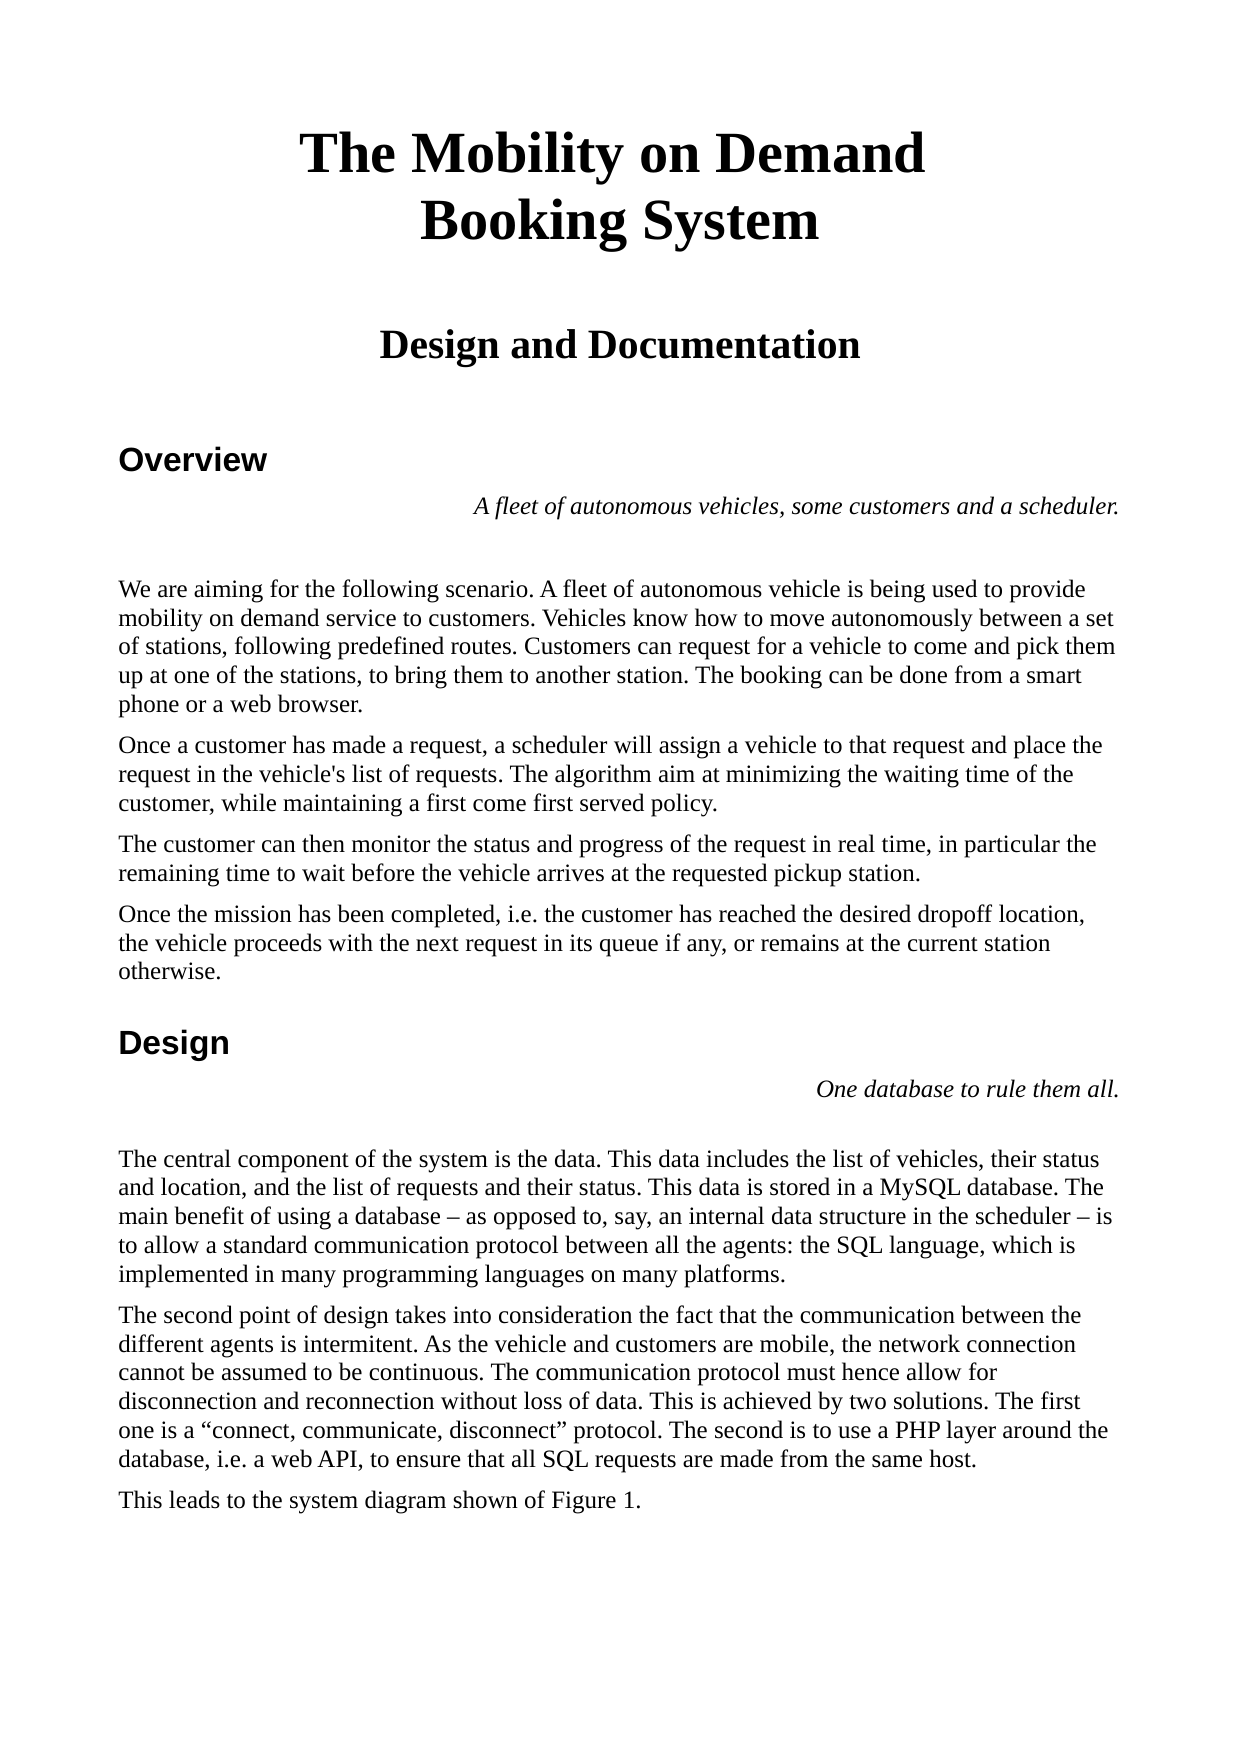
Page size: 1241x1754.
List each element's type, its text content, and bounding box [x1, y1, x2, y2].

text Booking System [118, 185, 1122, 252]
text The Mobility on Demand [118, 118, 1122, 185]
text The central component of the system is the data. This data includes the list of vehicles, their status and location, and the list of requests and their status. This data is stored in a MySQL database. The main benefit of using a database – as opposed to, say, an internal data structure in the scheduler – is to allow a standard communication protocol between all the agents: the SQL language, which is implemented in many programming languages on many platforms. [118, 1144, 1122, 1287]
text Design and Documentation [118, 319, 1122, 367]
subtitle Design [118, 1023, 1122, 1061]
text The second point of design takes into consideration the fact that the communication between the different agents is intermitent. As the vehicle and customers are mobile, the network connection cannot be assumed to be continuous. The communication protocol must hence allow for disconnection and reconnection without loss of data. This is achieved by two solutions. The first one is a “connect, communicate, disconnect” protocol. The second is to use a PHP layer around the database, i.e. a web API, to ensure that all SQL requests are made from the same host. [118, 1300, 1122, 1472]
text One database to rule them all. [118, 1074, 1122, 1102]
text Once the mission has been completed, i.e. the customer has reached the desired dropoff location, the vehicle proceeds with the next request in its queue if any, or remains at the current station otherwise. [118, 899, 1122, 985]
text This leads to the system diagram shown of Figure 1. [118, 1485, 1122, 1514]
text A fleet of autonomous vehicles, some customers and a scheduler. [118, 491, 1122, 520]
text Once a customer has made a request, a scheduler will assign a vehicle to that request and place the request in the vehicle's list of requests. The algorithm aim at minimizing the waiting time of the customer, while maintaining a first come first served policy. [118, 730, 1122, 816]
subtitle Overview [118, 440, 1122, 479]
text The customer can then monitor the status and progress of the request in real time, in particular the remaining time to wait before the vehicle arrives at the requested pickup station. [118, 829, 1122, 886]
text We are aiming for the following scenario. A fleet of autonomous vehicle is being used to provide mobility on demand service to customers. Vehicles know how to move autonomously between a set of stations, following predefined routes. Customers can request for a vehicle to come and pick them up at one of the stations, to bring them to another station. The booking can be done from a smart phone or a web browser. [118, 574, 1122, 718]
